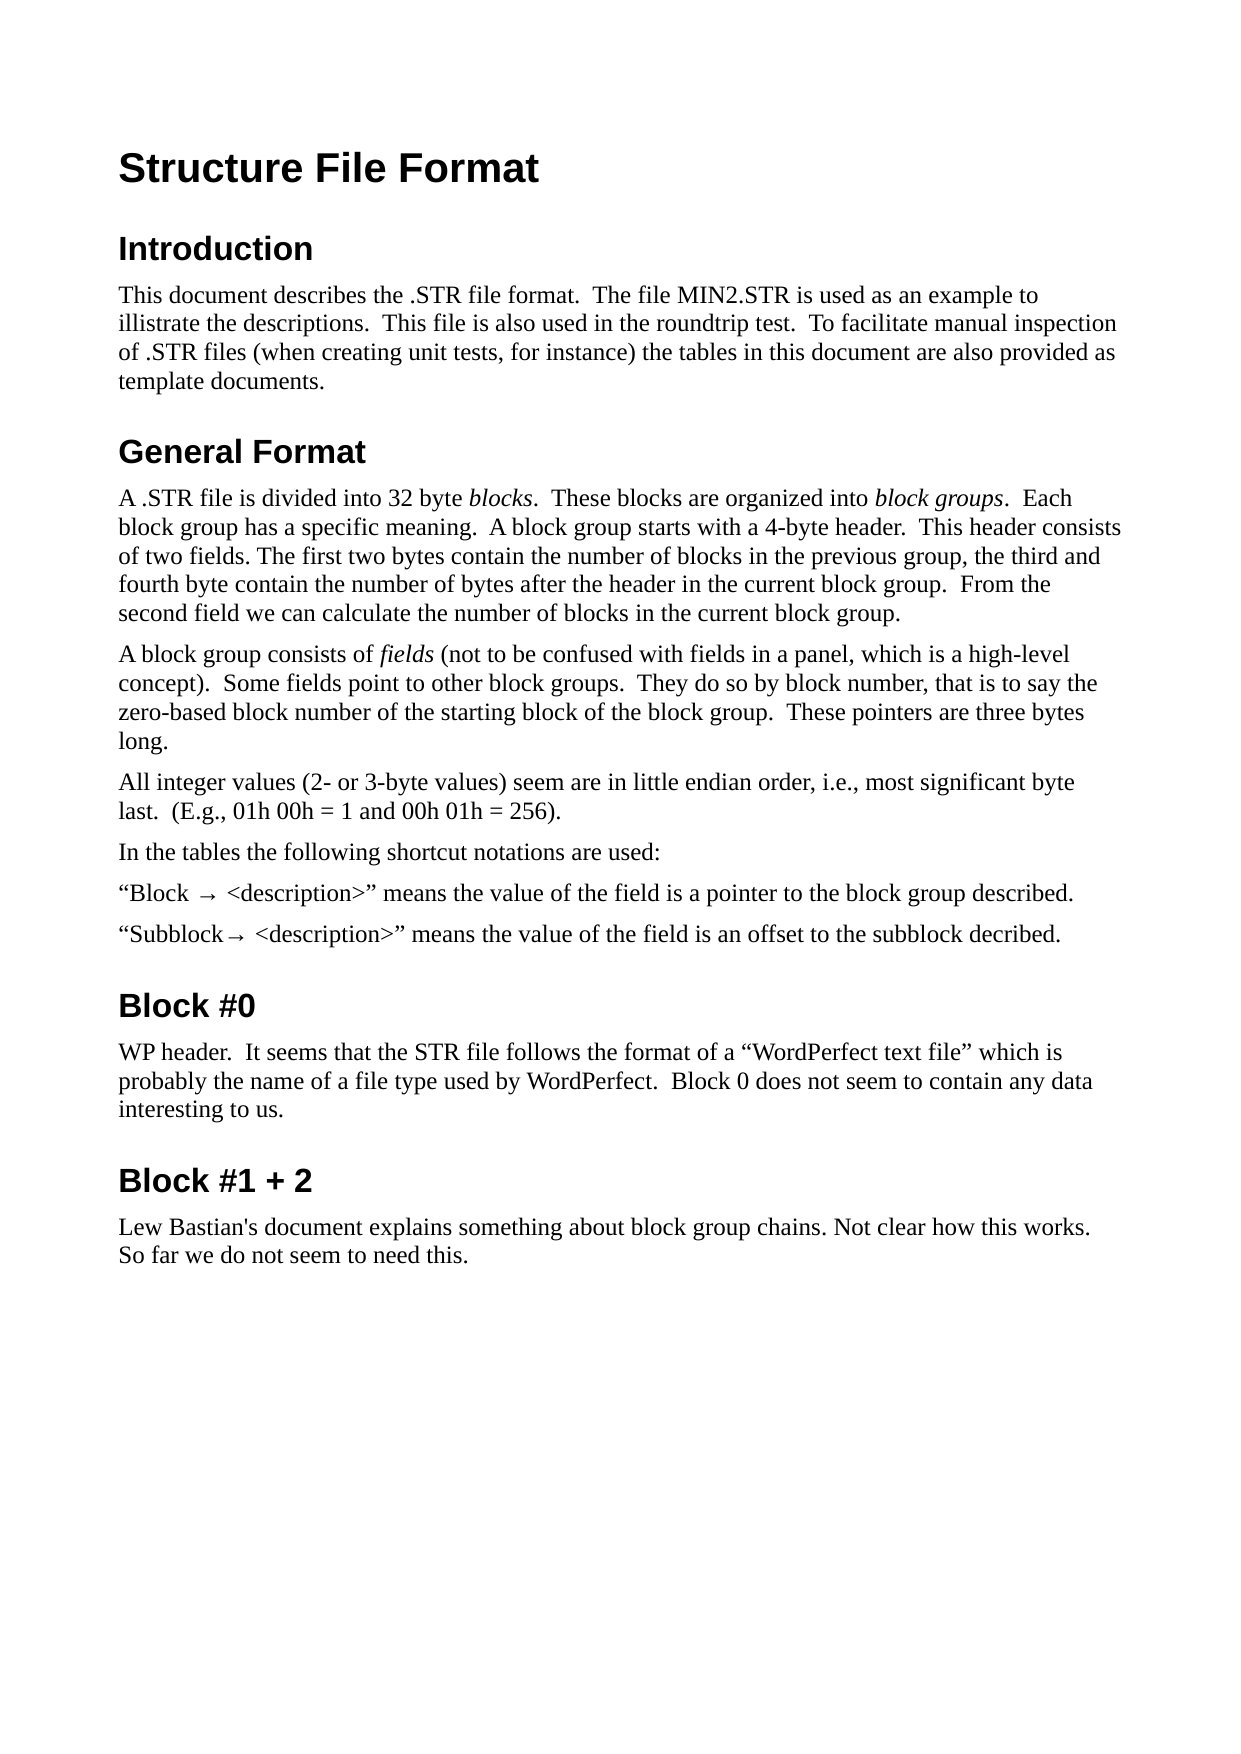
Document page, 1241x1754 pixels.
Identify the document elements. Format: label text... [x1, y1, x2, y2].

subtitle Block #0 [118, 986, 1122, 1024]
subtitle Block #1 + 2 [118, 1161, 1122, 1199]
text This document describes the .STR file format. The file MIN2.STR is used as an example to illistrate the descriptions. This file is also used in the roundtrip test. To facilitate manual inspection of .STR files (when creating unit tests, for instance) the tables in this document are also provided as template documents. [118, 280, 1122, 395]
text “Block → <description>” means the value of the field is a pointer to the block group described. [118, 878, 1122, 907]
text A .STR file is divided into 32 byte blocks. These blocks are organized into block groups. Each block group has a specific meaning. A block group starts with a 4-byte header. This header consists of two fields. The first two bytes contain the number of blocks in the previous group, the third and fourth byte contain the number of bytes after the header in the current block group. From the second field we can calculate the number of blocks in the current block group. [118, 483, 1122, 627]
subtitle Introduction [118, 228, 1122, 267]
text A block group consists of fields (not to be confused with fields in a panel, which is a high-level concept). Some fields point to other block groups. They do so by block number, that is to say the zero-based block number of the starting block of the block group. These pointers are three bytes long. [118, 639, 1122, 754]
text In the tables the following shortcut notations are used: [118, 837, 1122, 866]
text All integer values (2- or 3-byte values) seem are in little endian order, i.e., most significant byte last. (E.g., 01h 00h = 1 and 00h 01h = 256). [118, 767, 1122, 824]
text Lew Bastian's document explains something about block group chains. Not clear how this works. So far we do not seem to need this. [118, 1212, 1122, 1269]
text WP header. It seems that the STR file follows the format of a “WordPerfect text file” which is probably the name of a file type used by WordPerfect. Block 0 does not seem to contain any data interesting to us. [118, 1037, 1122, 1123]
subtitle Structure File Format [118, 143, 1122, 191]
subtitle General Format [118, 432, 1122, 471]
text “Subblock→ <description>” means the value of the field is an offset to the subblock decribed. [118, 919, 1122, 948]
